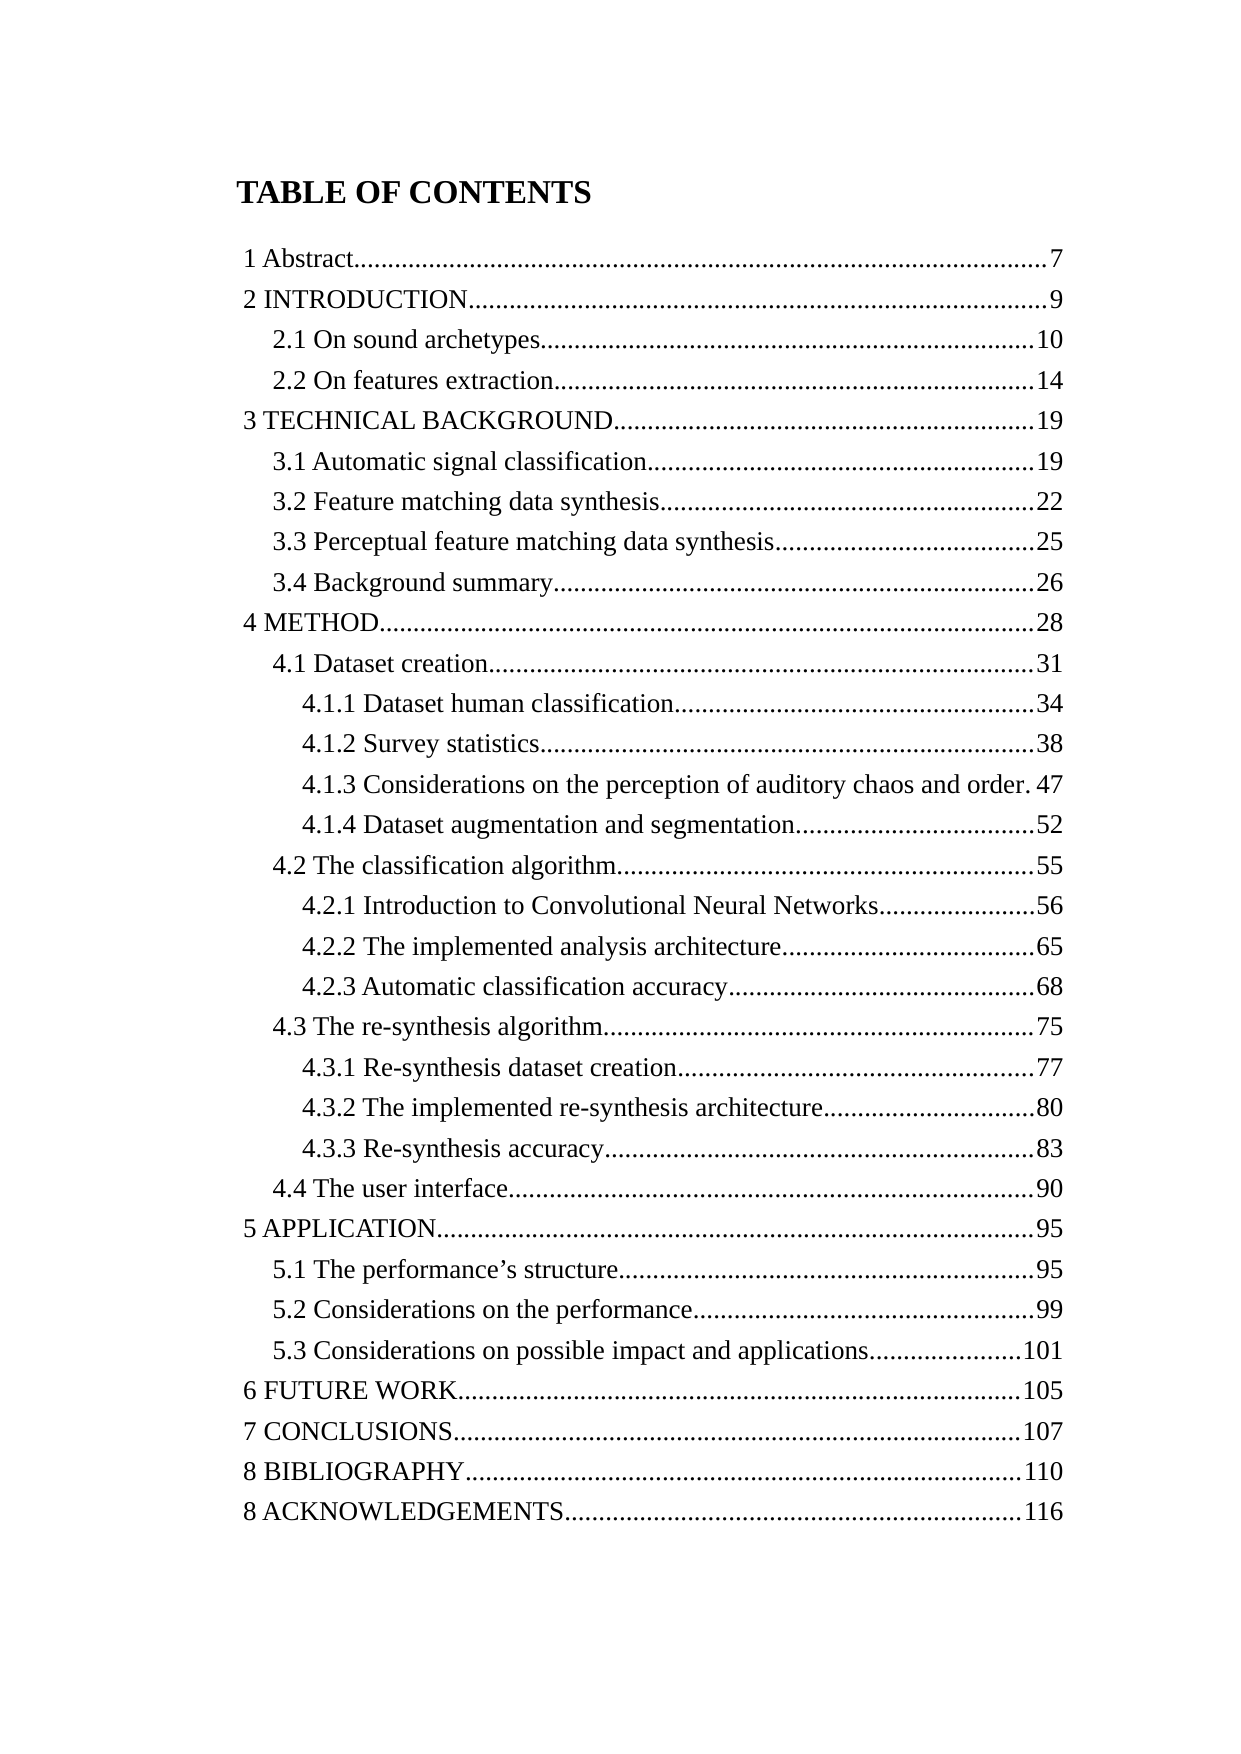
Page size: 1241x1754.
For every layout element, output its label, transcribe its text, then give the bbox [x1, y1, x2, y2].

text 4.2 The classification algorithm 55 [266, 849, 1063, 880]
text 4.1.4 Dataset augmentation and segmentation 52 [295, 808, 1063, 839]
text 4.2.3 Automatic classification accuracy 68 [295, 970, 1063, 1001]
text 3.2 Feature matching data synthesis 22 [266, 485, 1063, 516]
text 8 BIBLIOGRAPHY 110 [236, 1455, 1063, 1486]
text 4.4 The user interface 90 [266, 1172, 1063, 1203]
text 4.3 The re-synthesis algorithm 75 [266, 1011, 1063, 1042]
text 4.3.1 Re-synthesis dataset creation 77 [295, 1051, 1063, 1082]
text 4.2.2 The implemented analysis architecture 65 [295, 930, 1063, 961]
text 5 APPLICATION 95 [236, 1213, 1063, 1244]
text 3.3 Perceptual feature matching data synthesis 25 [266, 526, 1063, 557]
text 4.1.1 Dataset human classification 34 [295, 687, 1063, 718]
text 1 Abstract 7 [236, 243, 1063, 274]
text 5.2 Considerations on the performance 99 [266, 1293, 1063, 1324]
text 3 TECHNICAL BACKGROUND 19 [236, 404, 1063, 435]
text 4.3.3 Re-synthesis accuracy 83 [295, 1132, 1063, 1163]
text 3.4 Background summary 26 [266, 566, 1063, 597]
text 6 FUTURE WORK 105 [236, 1374, 1063, 1405]
text 4 METHOD 28 [236, 606, 1063, 637]
text 2.2 On features extraction 14 [266, 364, 1063, 395]
text 4.1 Dataset creation 31 [266, 647, 1063, 678]
text 5.1 The performance’s structure 95 [266, 1253, 1063, 1284]
text 5.3 Considerations on possible impact and applications 101 [266, 1334, 1063, 1365]
text 3.1 Automatic signal classification 19 [266, 445, 1063, 476]
subtitle TABLE OF CONTENTS [236, 173, 1063, 211]
text 2 INTRODUCTION 9 [236, 283, 1063, 314]
text 4.1.2 Survey statistics 38 [295, 728, 1063, 759]
text 4.1.3 Considerations on the perception of auditory chaos and order 47 [295, 768, 1063, 799]
text 8 ACKNOWLEDGEMENTS 116 [236, 1496, 1063, 1527]
text 4.3.2 The implemented re-synthesis architecture 80 [295, 1091, 1063, 1122]
text 2.1 On sound archetypes 10 [266, 323, 1063, 354]
text 7 CONCLUSIONS 107 [236, 1415, 1063, 1446]
text 4.2.1 Introduction to Convolutional Neural Networks 56 [295, 889, 1063, 920]
